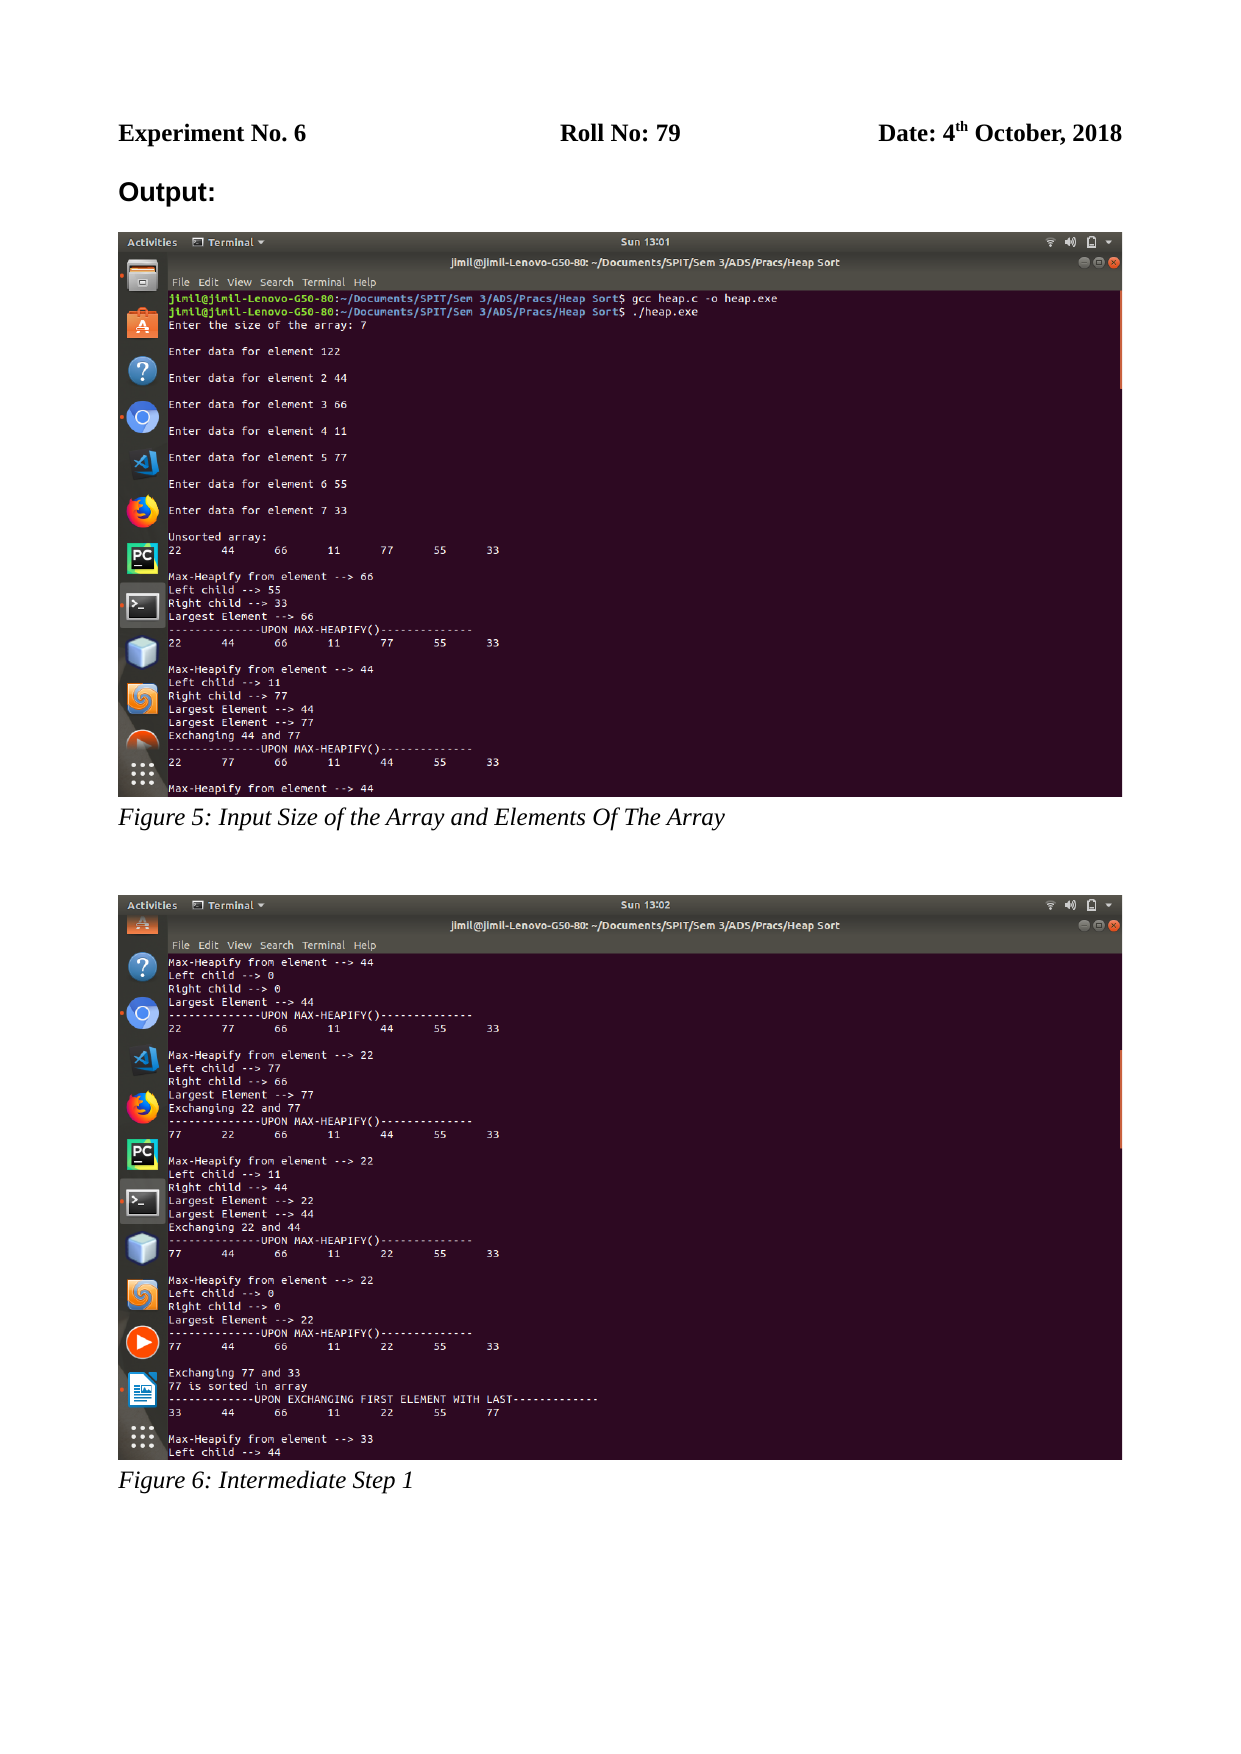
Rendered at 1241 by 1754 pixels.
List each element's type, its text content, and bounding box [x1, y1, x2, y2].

text Figure 5: Input Size of the Array and Elements Of The Array [118, 797, 1122, 831]
picture [118, 895, 1123, 1460]
picture [118, 232, 1123, 797]
subtitle Output: [118, 176, 1122, 208]
text Figure 6: Intermediate Step 1 [118, 1460, 1122, 1494]
